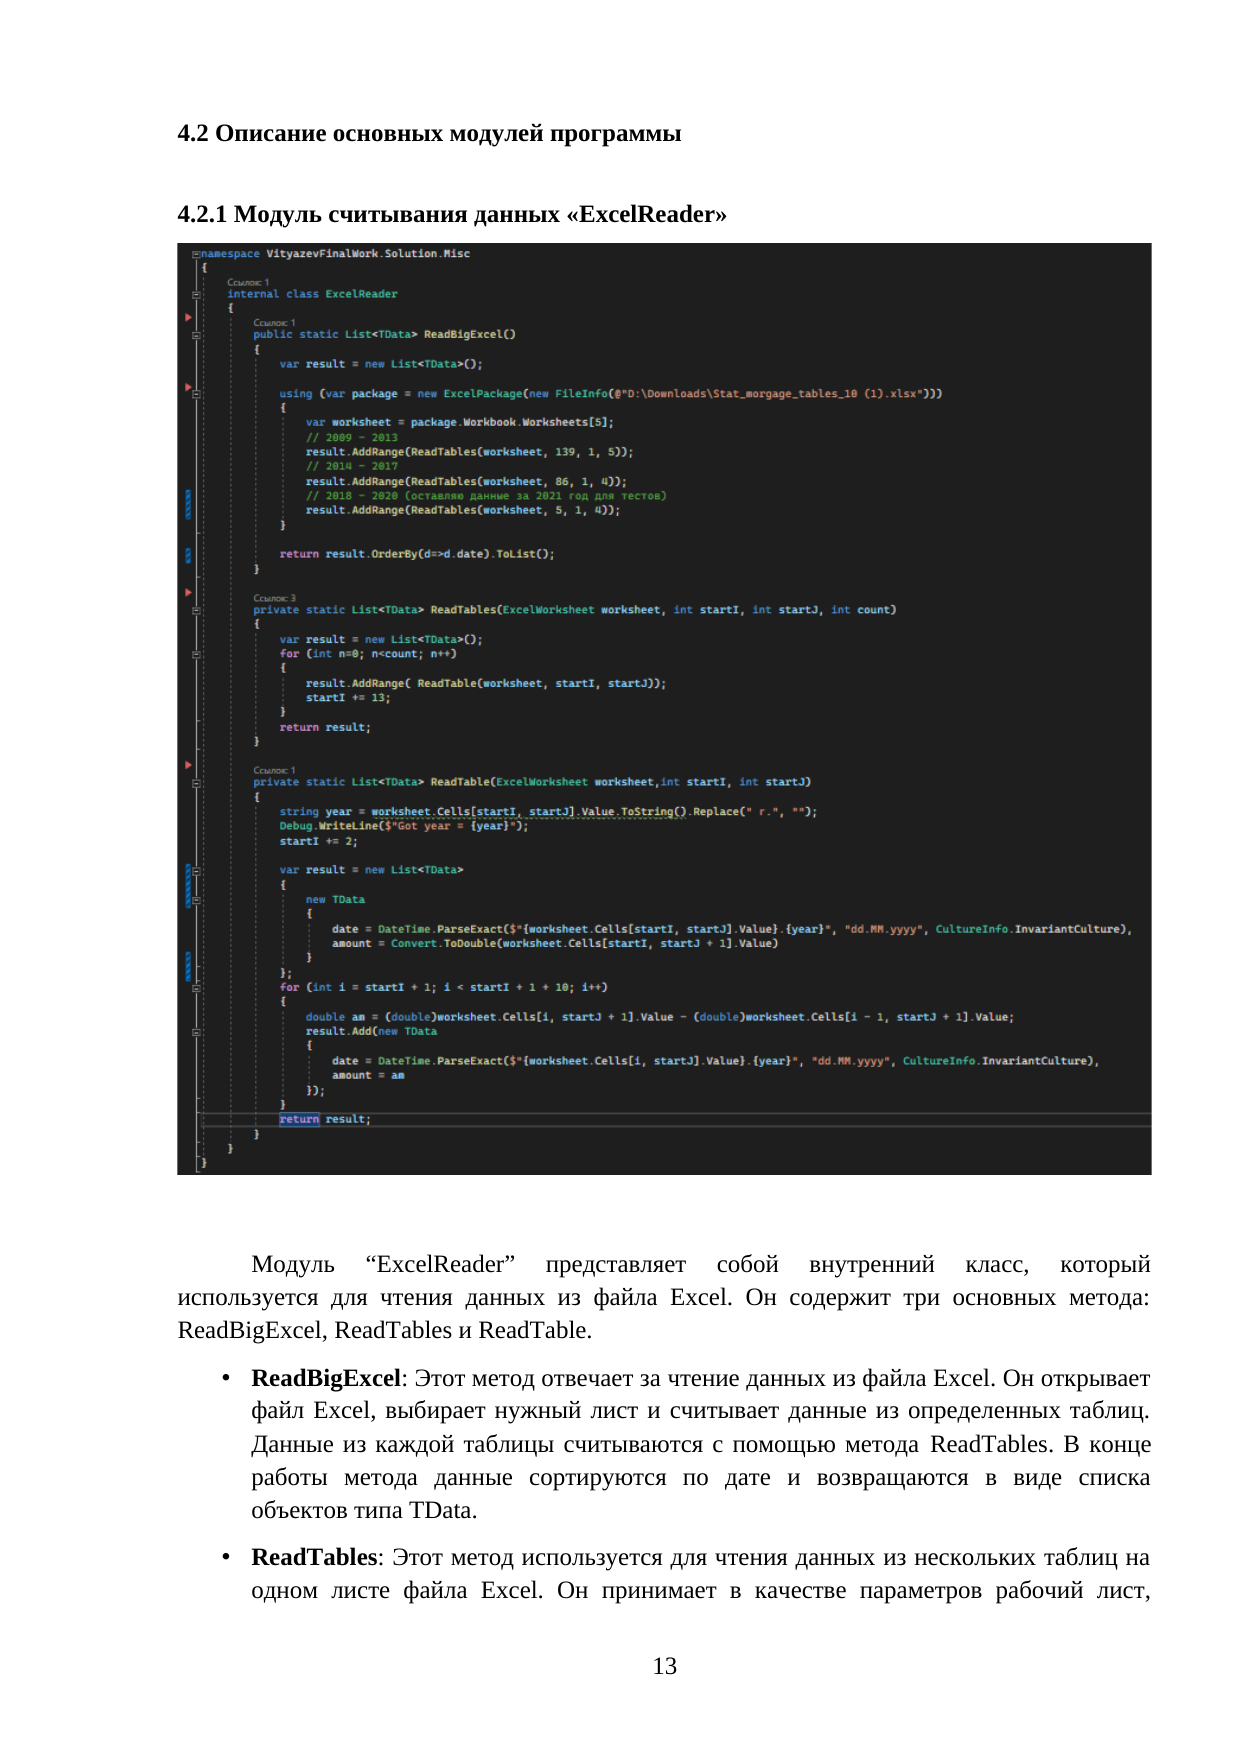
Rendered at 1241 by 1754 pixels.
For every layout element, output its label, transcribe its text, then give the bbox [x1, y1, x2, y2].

text 4.2.1 Модуль считывания данных «ExcelReader» [177, 199, 1152, 227]
text 4.2 Описание основных модулей программы [177, 118, 1152, 147]
picture [177, 243, 1152, 1175]
list ReadBigExcel: Этот метод отвечает за чтение данных из файла Excel. Он открывает файл Excel, выбирает нужный лист и считывает данные из определенных таблиц. Данные из каждой таблицы считываются с помощью метода ReadTables. В конце работы метода данные сортируются по дате и возвращаются в виде списка объектов типа TData. [222, 1363, 1152, 1523]
list ReadTables: Этот метод используется для чтения данных из нескольких таблиц на одном листе файла Excel. Он принимает в качестве параметров рабочий лист, [222, 1542, 1152, 1604]
text Модуль “ExcelReader” представляет собой внутренний класс, который используется для чтения данных из файла Excel. Он содержит три основных метода: ReadBigExcel, ReadTables и ReadTable. [177, 1249, 1152, 1344]
